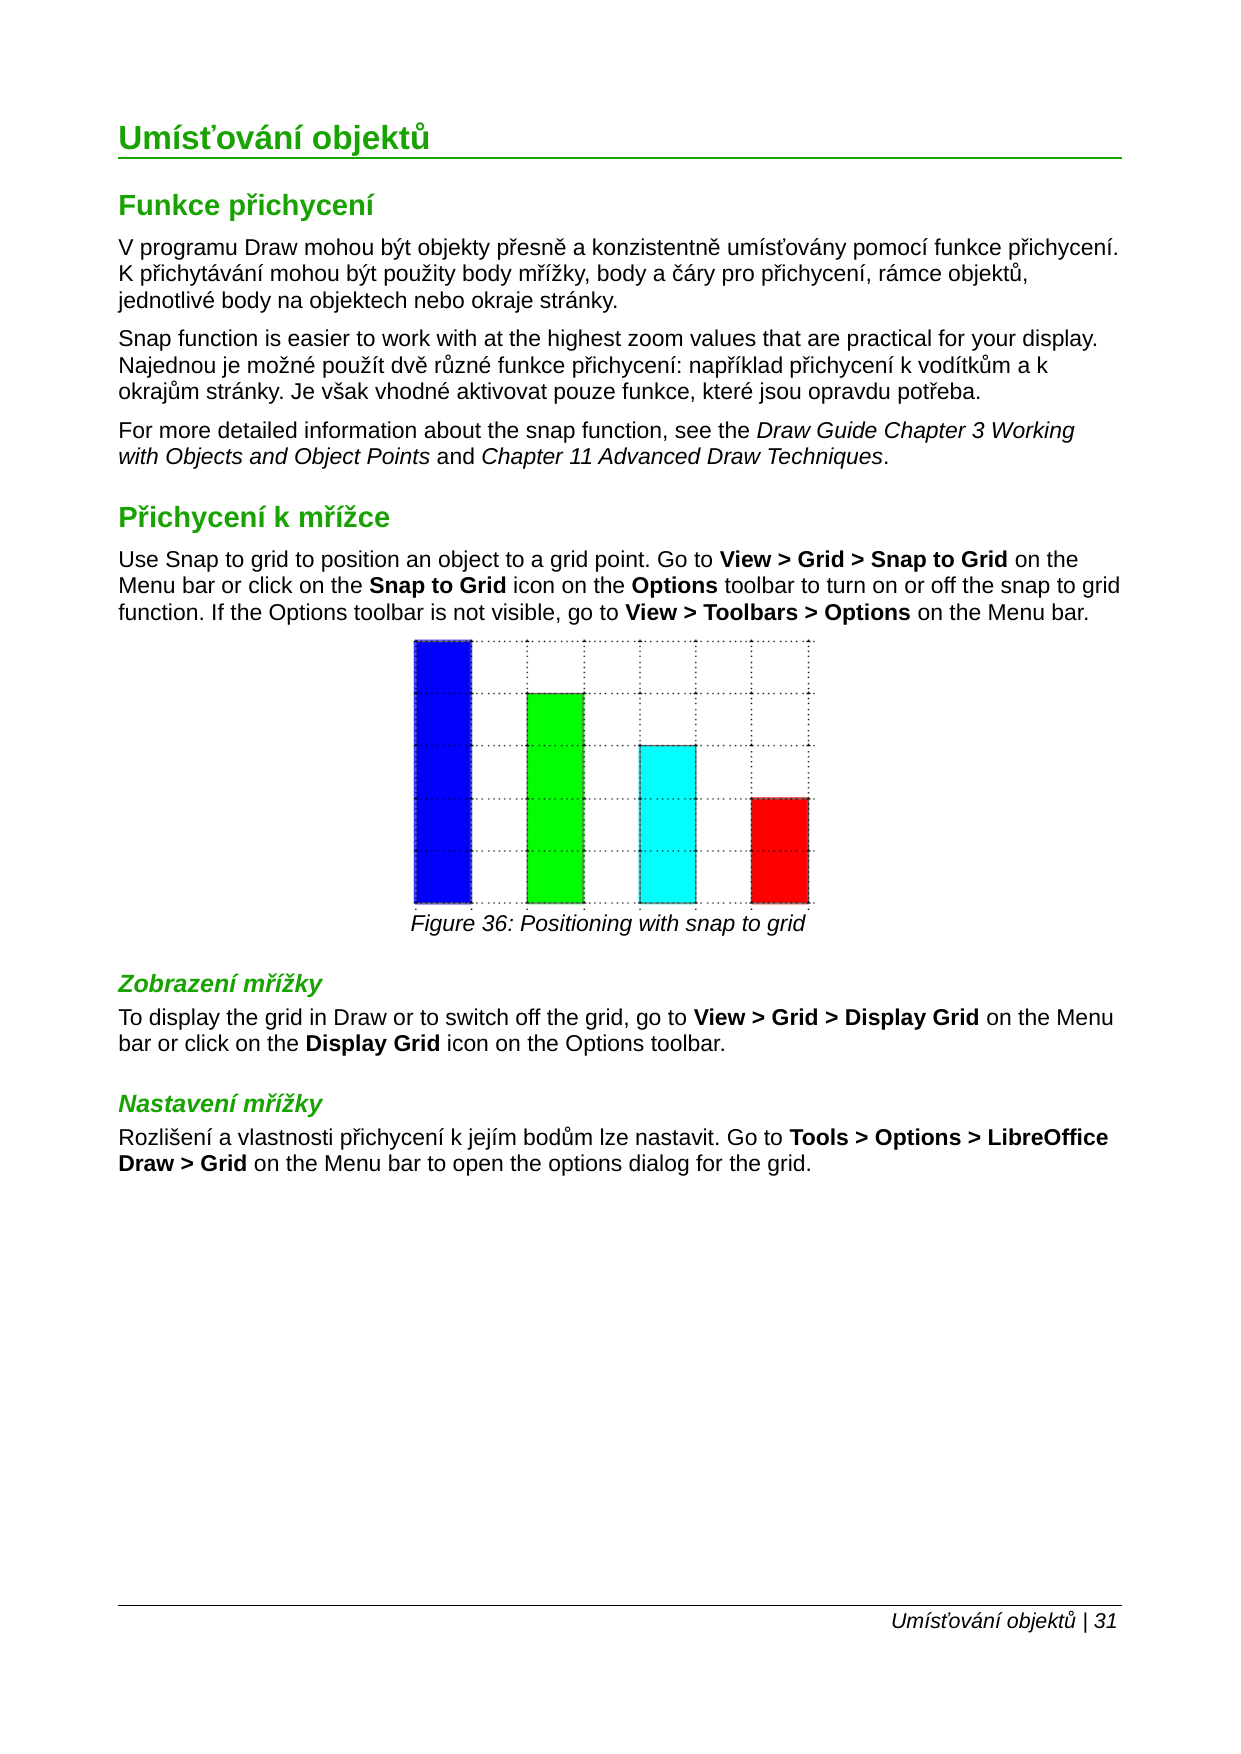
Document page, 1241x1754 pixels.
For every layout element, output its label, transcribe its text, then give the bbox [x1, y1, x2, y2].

subtitle Nastavení mřížky [118, 1089, 1122, 1118]
text Snap function is easier to work with at the highest zoom values that are practical for your display. Najednou je možné použít dvě různé funkce přichycení: například přichycení k vodítkům a k okrajům stránky. Je však vhodné aktivovat pouze funkce, které jsou opravdu potřeba. [118, 325, 1122, 404]
text Figure 36: Positioning with snap to grid [410, 910, 830, 936]
picture [410, 636, 816, 910]
text For more detailed information about the snap function, see the Draw Guide Chapter 3 Working with Objects and Object Points and Chapter 11 Advanced Draw Techniques. [118, 417, 1122, 470]
text Use Snap to grid to position an object to a grid point. Go to View > Grid > Snap to Grid on the Menu bar or click on the Snap to Grid icon on the Options toolbar to turn on or off the snap to grid function. If the Options toolbar is not visible, go to View > Toolbars > Options on the Menu bar. [118, 546, 1122, 625]
text Rozlišení a vlastnosti přichycení k jejím bodům lze nastavit. Go to Tools > Options > LibreOffice Draw > Grid on the Menu bar to open the options dialog for the grid. [118, 1124, 1122, 1177]
text V programu Draw mohou být objekty přesně a konzistentně umísťovány pomocí funkce přichycení. K přichytávání mohou být použity body mřížky, body a čáry pro přichycení, rámce objektů, jednotlivé body na objektech nebo okraje stránky. [118, 234, 1122, 313]
text To display the grid in Draw or to switch off the grid, go to View > Grid > Display Grid on the Menu bar or click on the Display Grid icon on the Options toolbar. [118, 1003, 1122, 1056]
subtitle Přichycení k mřížce [118, 500, 1122, 534]
subtitle Funkce přichycení [118, 188, 1122, 222]
subtitle Zobrazení mřížky [118, 969, 1122, 997]
subtitle Umísťování objektů [118, 118, 1122, 157]
